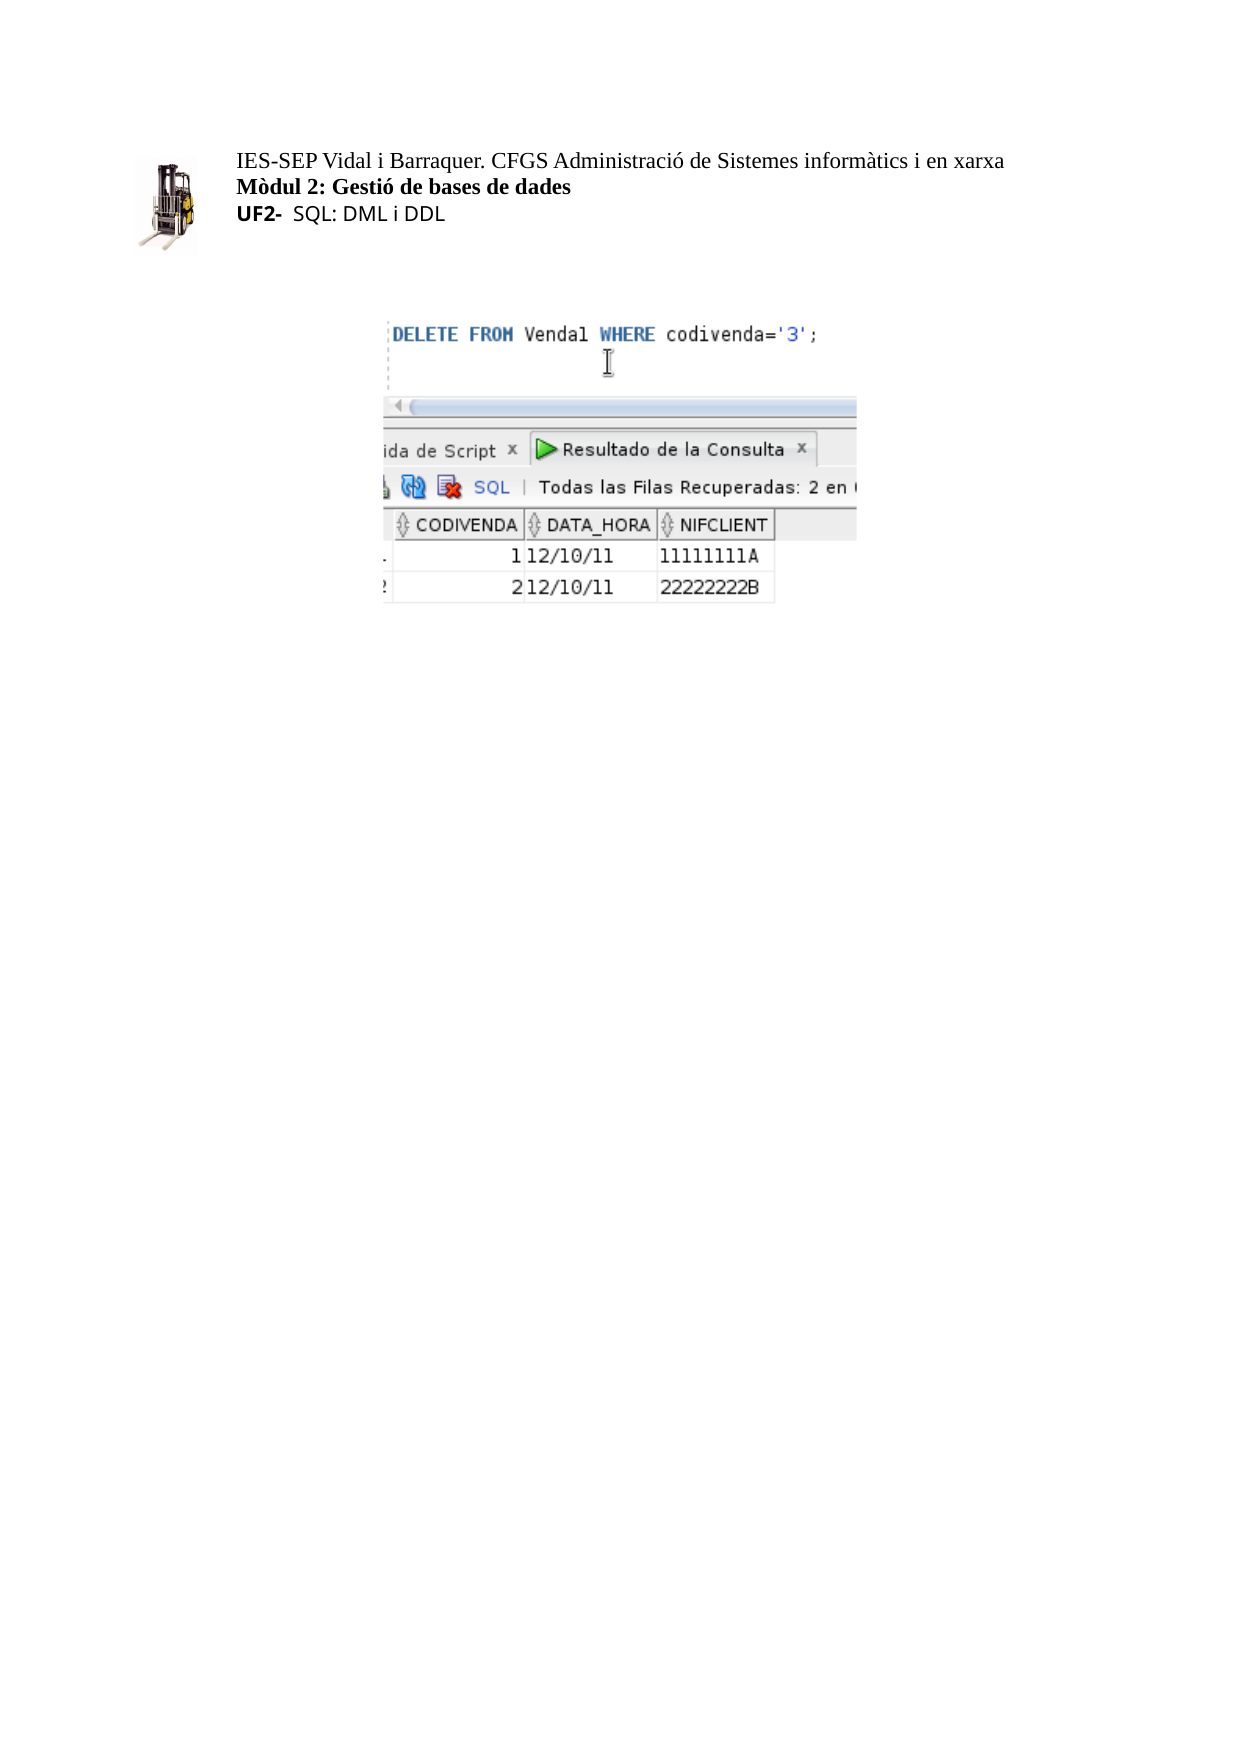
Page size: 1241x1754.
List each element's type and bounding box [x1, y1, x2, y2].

picture [383, 321, 857, 610]
picture [134, 156, 198, 255]
